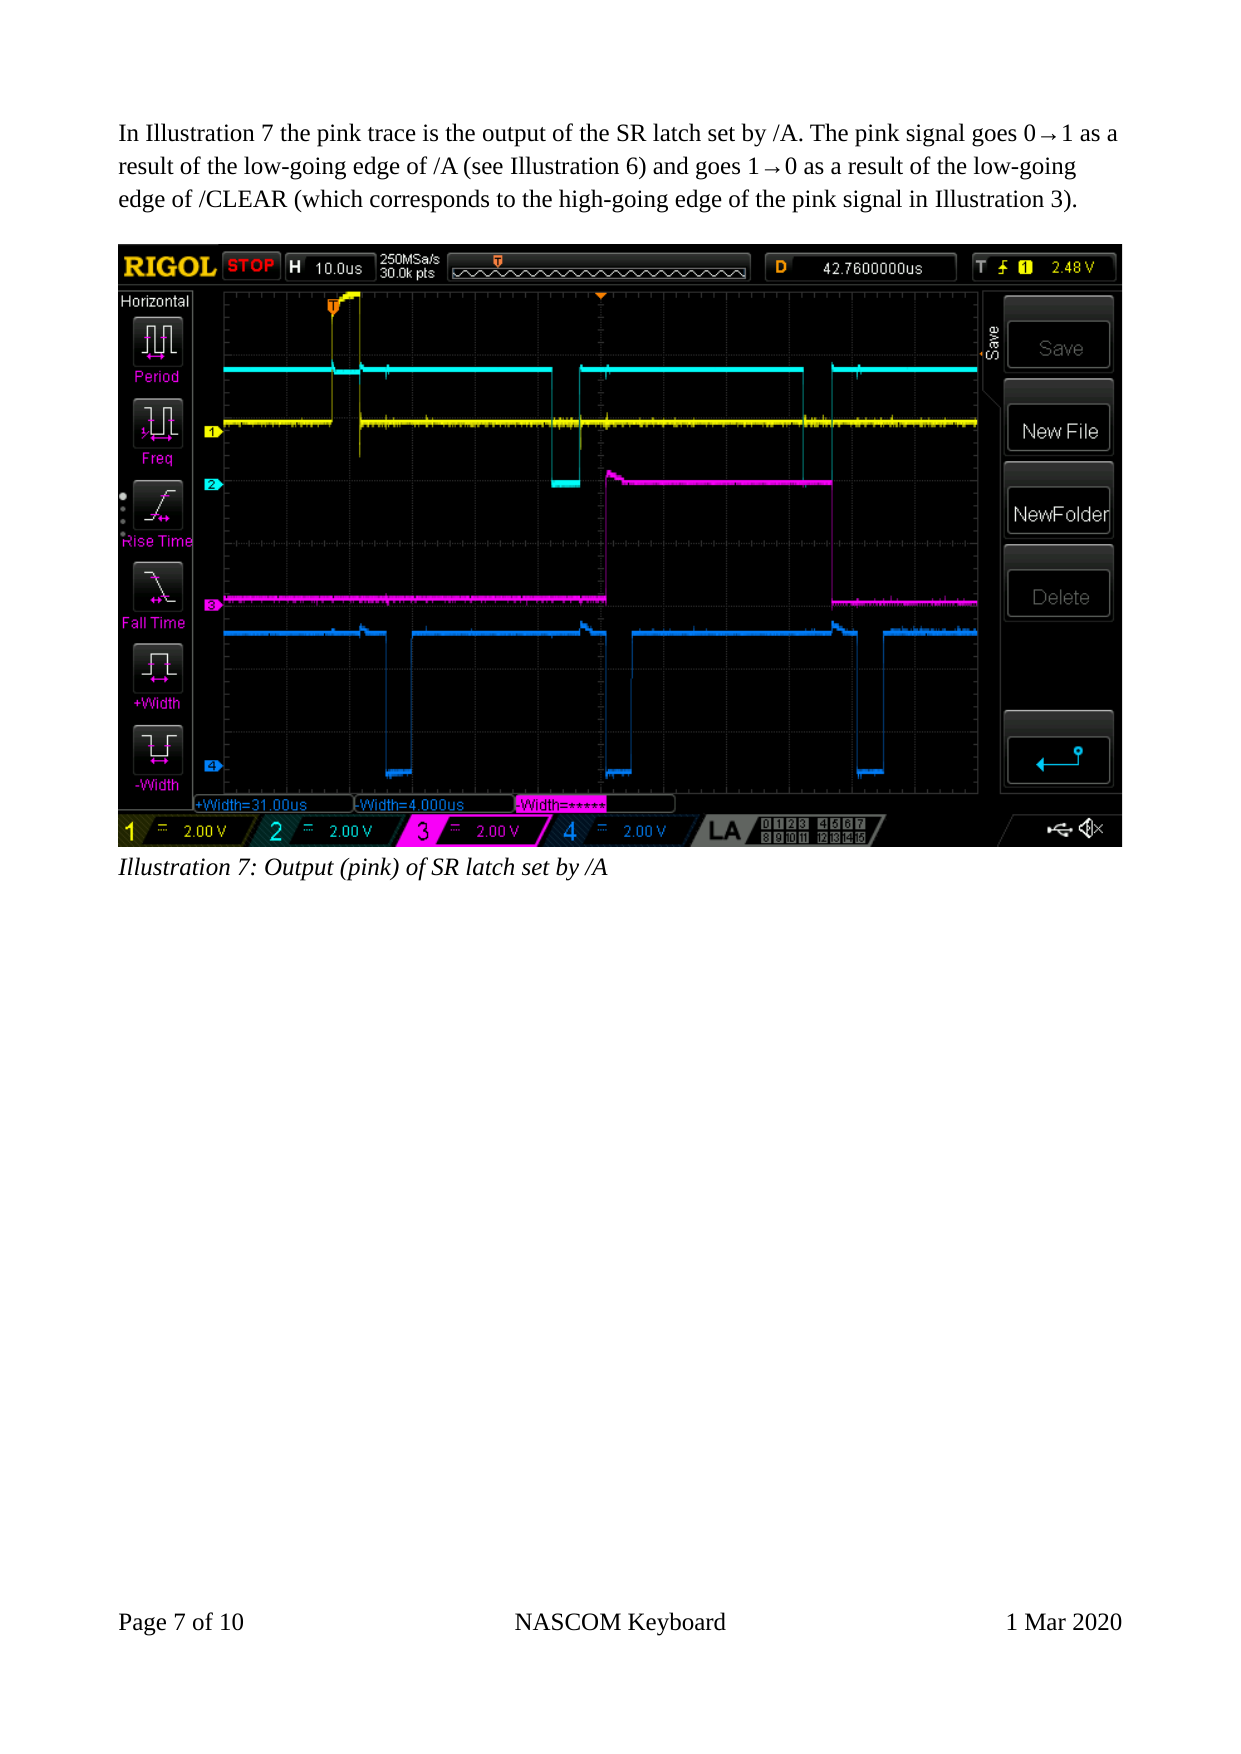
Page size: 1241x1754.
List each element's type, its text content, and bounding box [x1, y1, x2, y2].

text Illustration 7: Output (pink) of SR latch set by /A [118, 847, 1122, 881]
picture [118, 244, 1123, 847]
text In Illustration 7 the pink trace is the output of the SR latch set by /A. The pink signal goes 0→1 as a result of the low-going edge of /A (see Illustration 6) and goes 1→0 as a result of the low-going edge of /CLEAR (which corresponds to the high-going edge of the pink signal in Illustration 3). [118, 118, 1122, 213]
